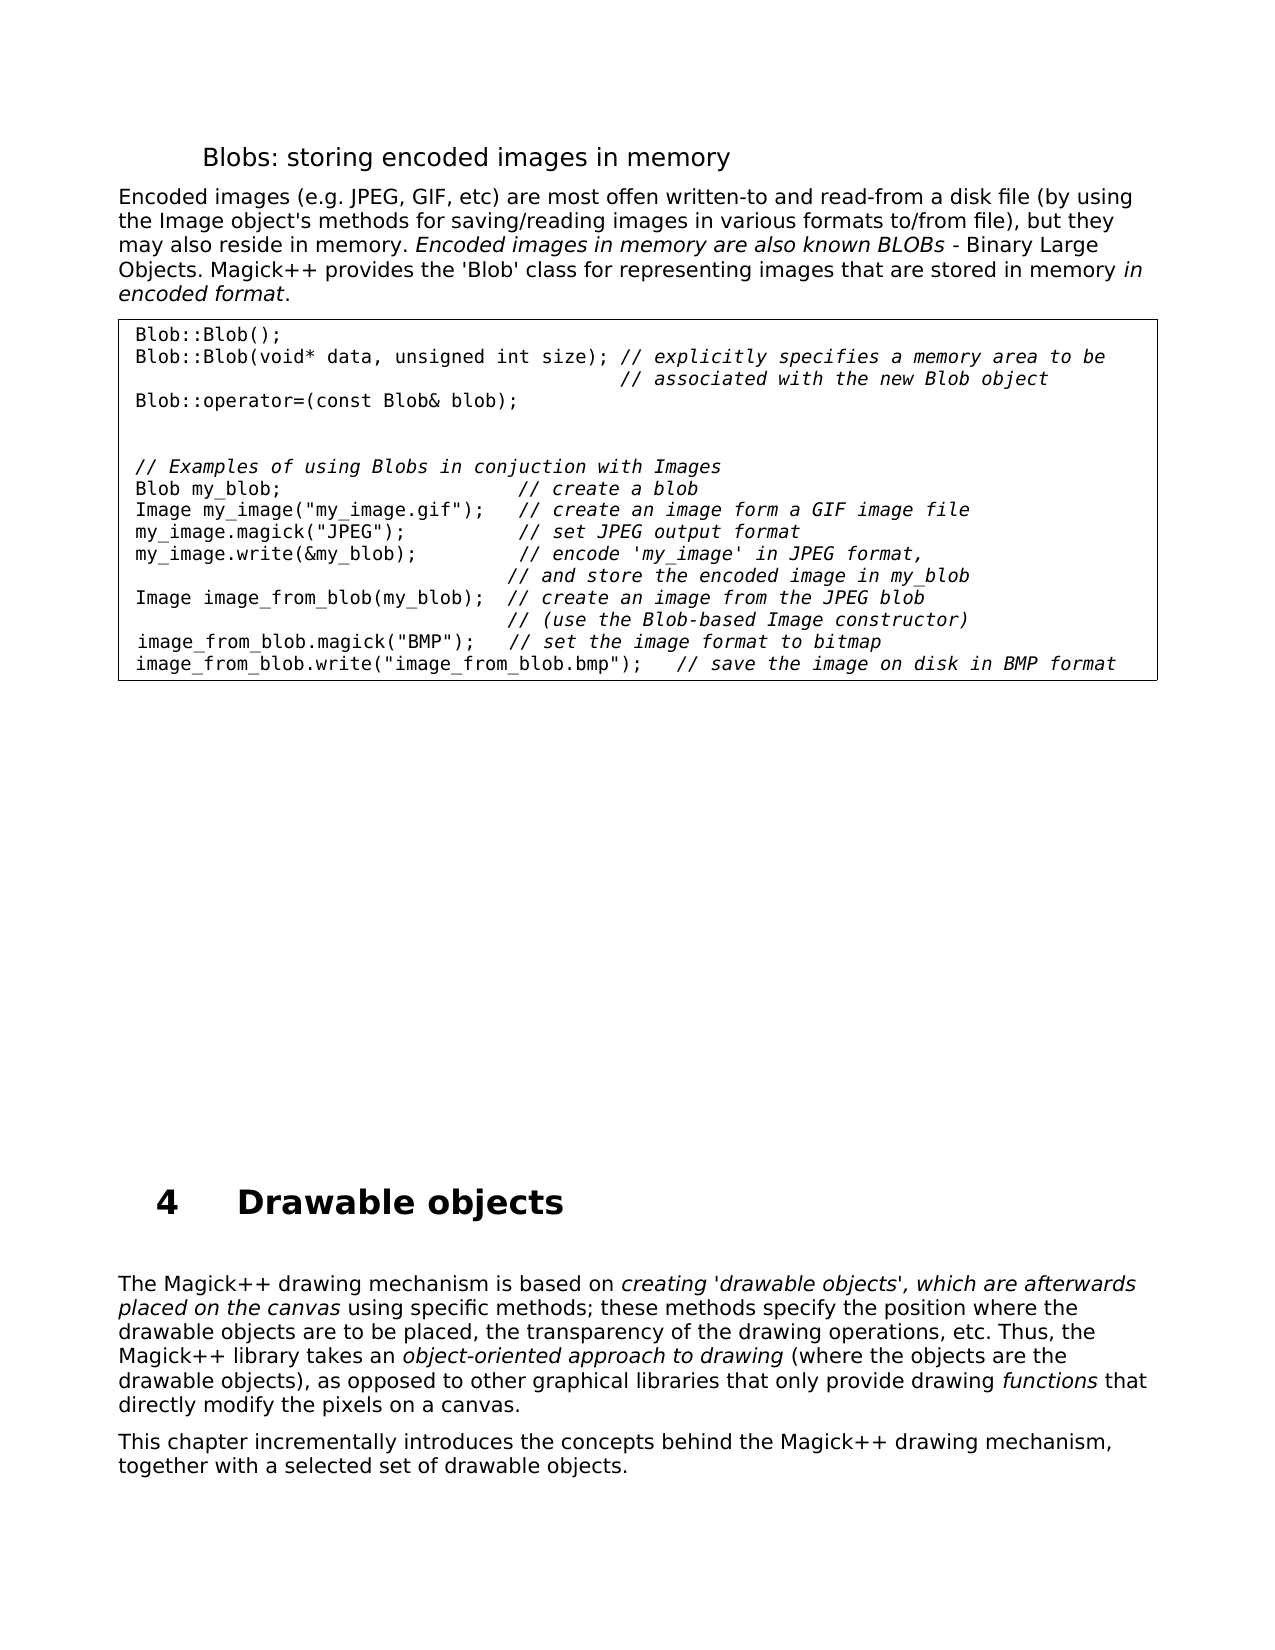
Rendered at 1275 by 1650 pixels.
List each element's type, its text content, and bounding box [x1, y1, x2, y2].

subtitle Blobs: storing encoded images in memory [118, 143, 1157, 172]
text This chapter incrementally introduces the concepts behind the Magick++ drawing mechanism, together with a selected set of drawable objects. [118, 1430, 1157, 1478]
text The Magick++ drawing mechanism is based on creating 'drawable objects', which are afterwards placed on the canvas using specific methods; these methods specify the position where the drawable objects are to be placed, the transparency of the drawing operations, etc. Thus, the Magick++ library takes an object-oriented approach to drawing (where the objects are the drawable objects), as opposed to other graphical libraries that only provide drawing functions that directly modify the pixels on a canvas. [118, 1272, 1157, 1417]
text Encoded images (e.g. JPEG, GIF, etc) are most offen written-to and read-from a disk file (by using the Image object's methods for saving/reading images in various formats to/from file), but they may also reside in memory. Encoded images in memory are also known BLOBs - Binary Large Objects. Magick++ provides the 'Blob' class for representing images that are stored in memory in encoded format. [118, 185, 1157, 306]
subtitle Drawable objects [118, 1183, 1157, 1222]
table_header Blob::Blob(); Blob::Blob(void* data, unsigned int size); // explicitly specifies a memory area to be // associated with the new Blob object Blob::operator=(const Blob& blob); // Examples of using Blobs in conjuction with Images Blob my_blob; // create a blob Image my_image("my_image.gif"); // create an image form a GIF image file my_image.magick("JPEG"); // set JPEG output format my_image.write(&my_blob); // encode 'my_image' in JPEG format, // and store the encoded image in my_blob Image image_from_blob(my_blob); // create an image from the JPEG blob // (use the Blob-based Image constructor) image_from_blob.magick("BMP"); // set the image format to bitmap image_from_blob.write("image_from_blob.bmp"); // save the image on disk in BMP format [119, 320, 1157, 680]
